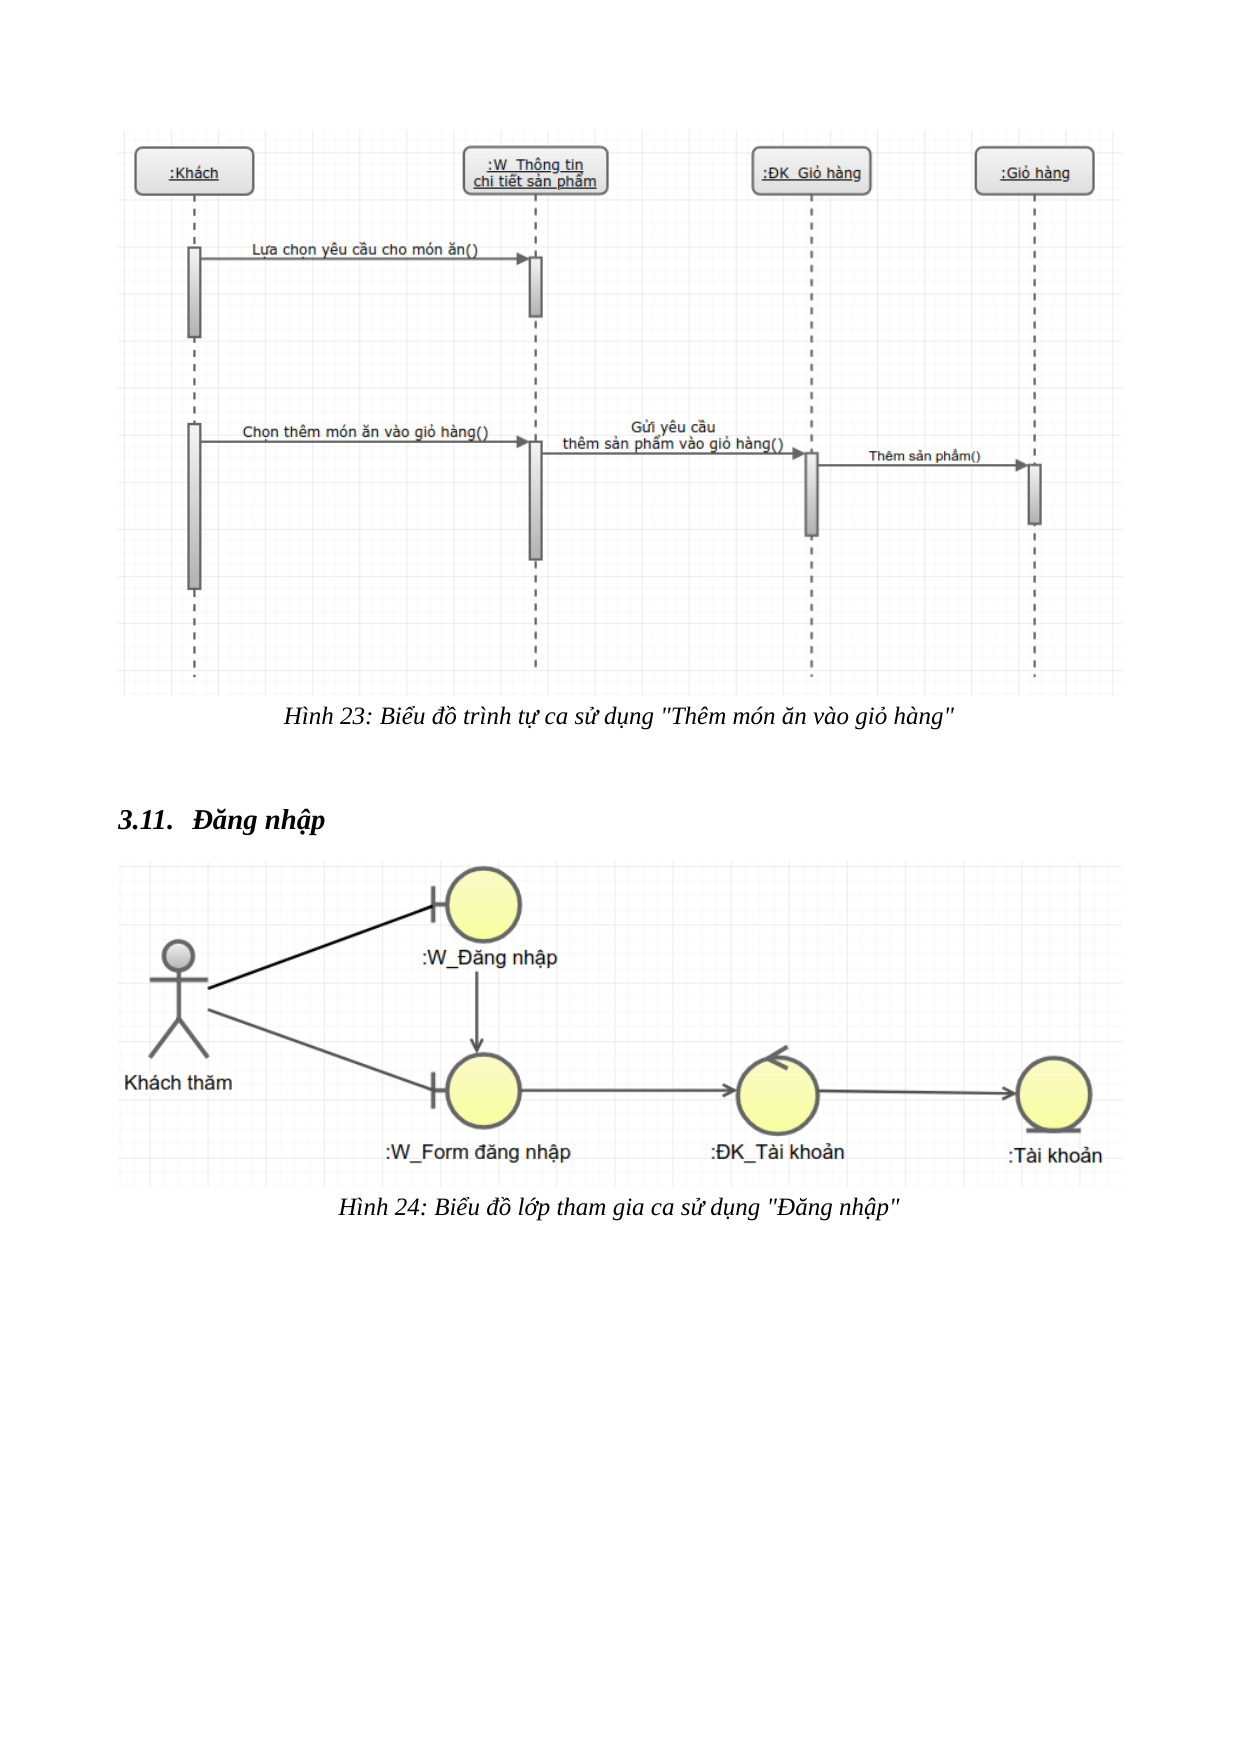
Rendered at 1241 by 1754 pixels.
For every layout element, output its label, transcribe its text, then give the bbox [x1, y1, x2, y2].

text Hình 23: Biểu đồ trình tự ca sử dụng "Thêm món ăn vào giỏ hàng" [118, 696, 1122, 730]
picture [118, 130, 1123, 696]
subtitle Đăng nhập [118, 803, 1122, 836]
picture [118, 861, 1123, 1187]
text Hình 24: Biểu đồ lớp tham gia ca sử dụng "Đăng nhập" [118, 1187, 1122, 1221]
